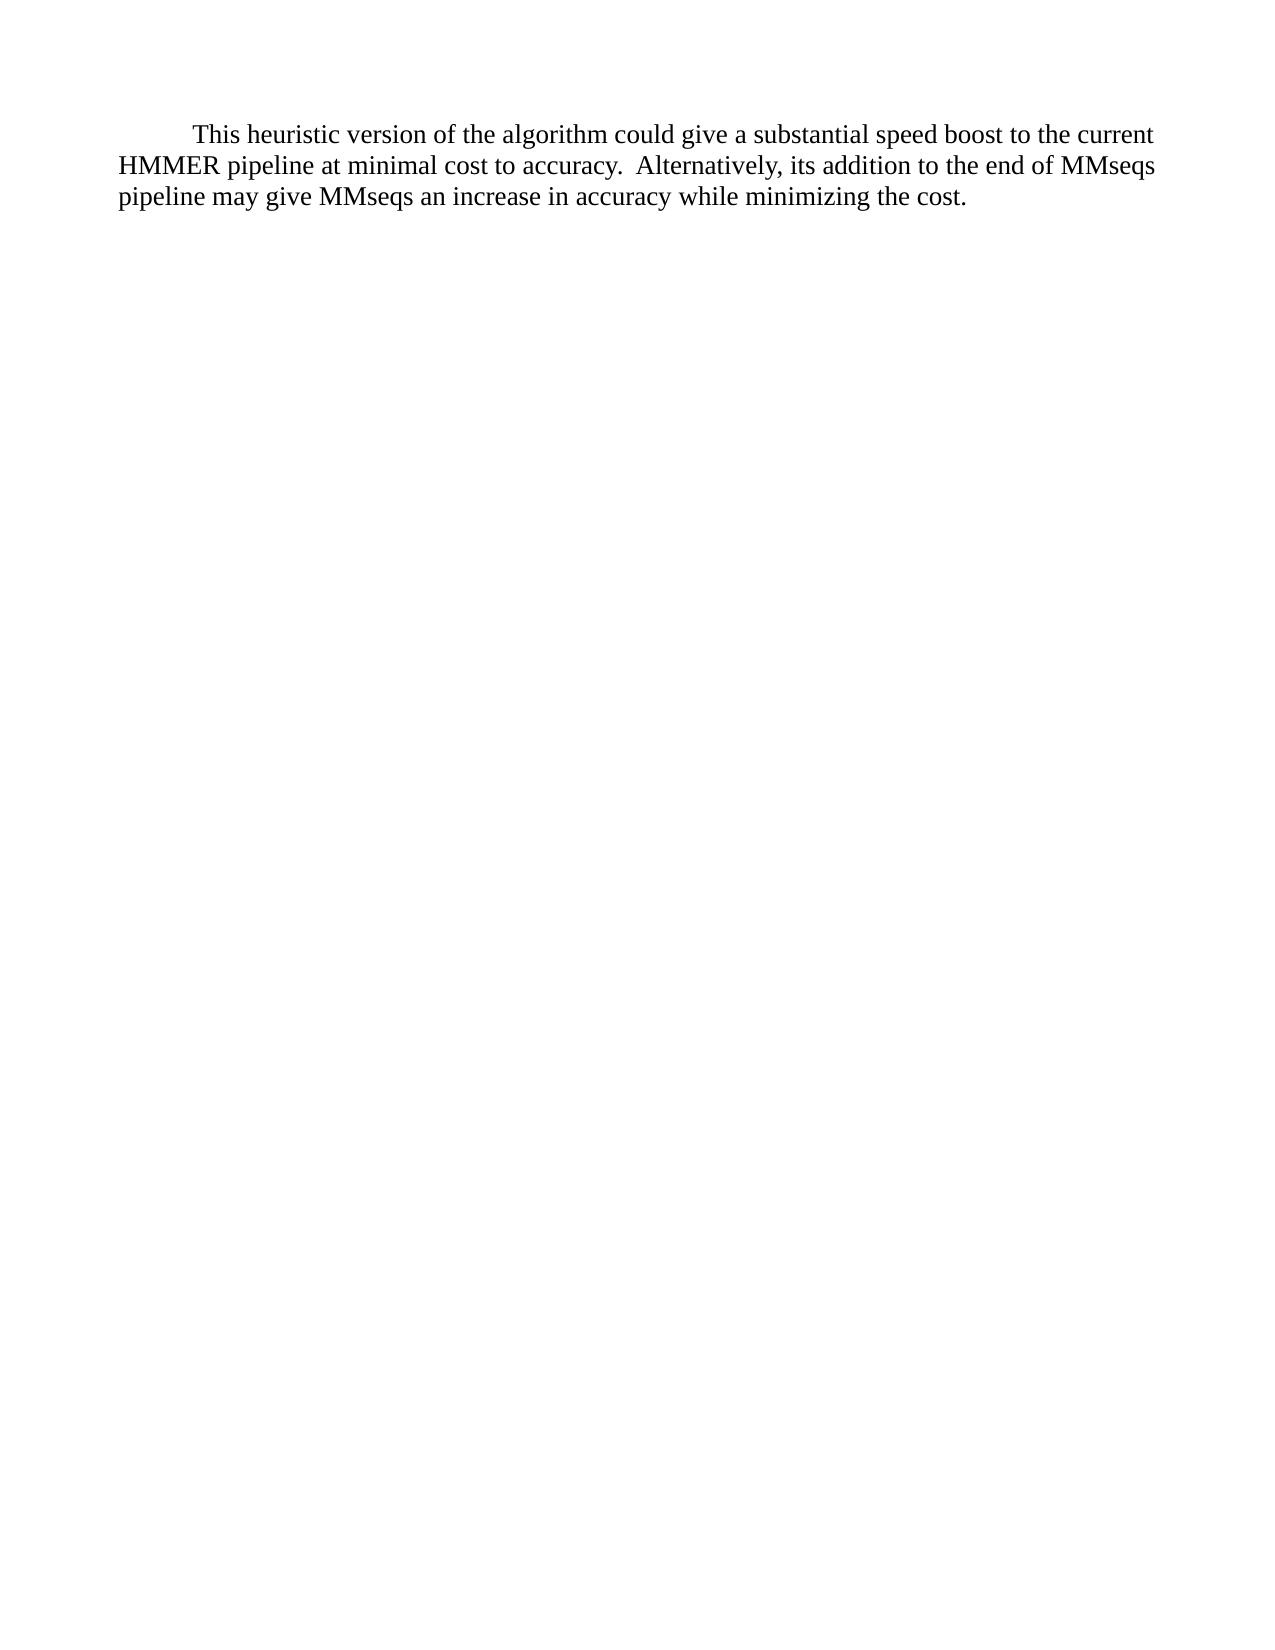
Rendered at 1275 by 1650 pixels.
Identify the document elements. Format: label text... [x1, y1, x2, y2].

text This heuristic version of the algorithm could give a substantial speed boost to the current HMMER pipeline at minimal cost to accuracy. Alternatively, its addition to the end of MMseqs pipeline may give MMseqs an increase in accuracy while minimizing the cost. [118, 118, 1157, 212]
